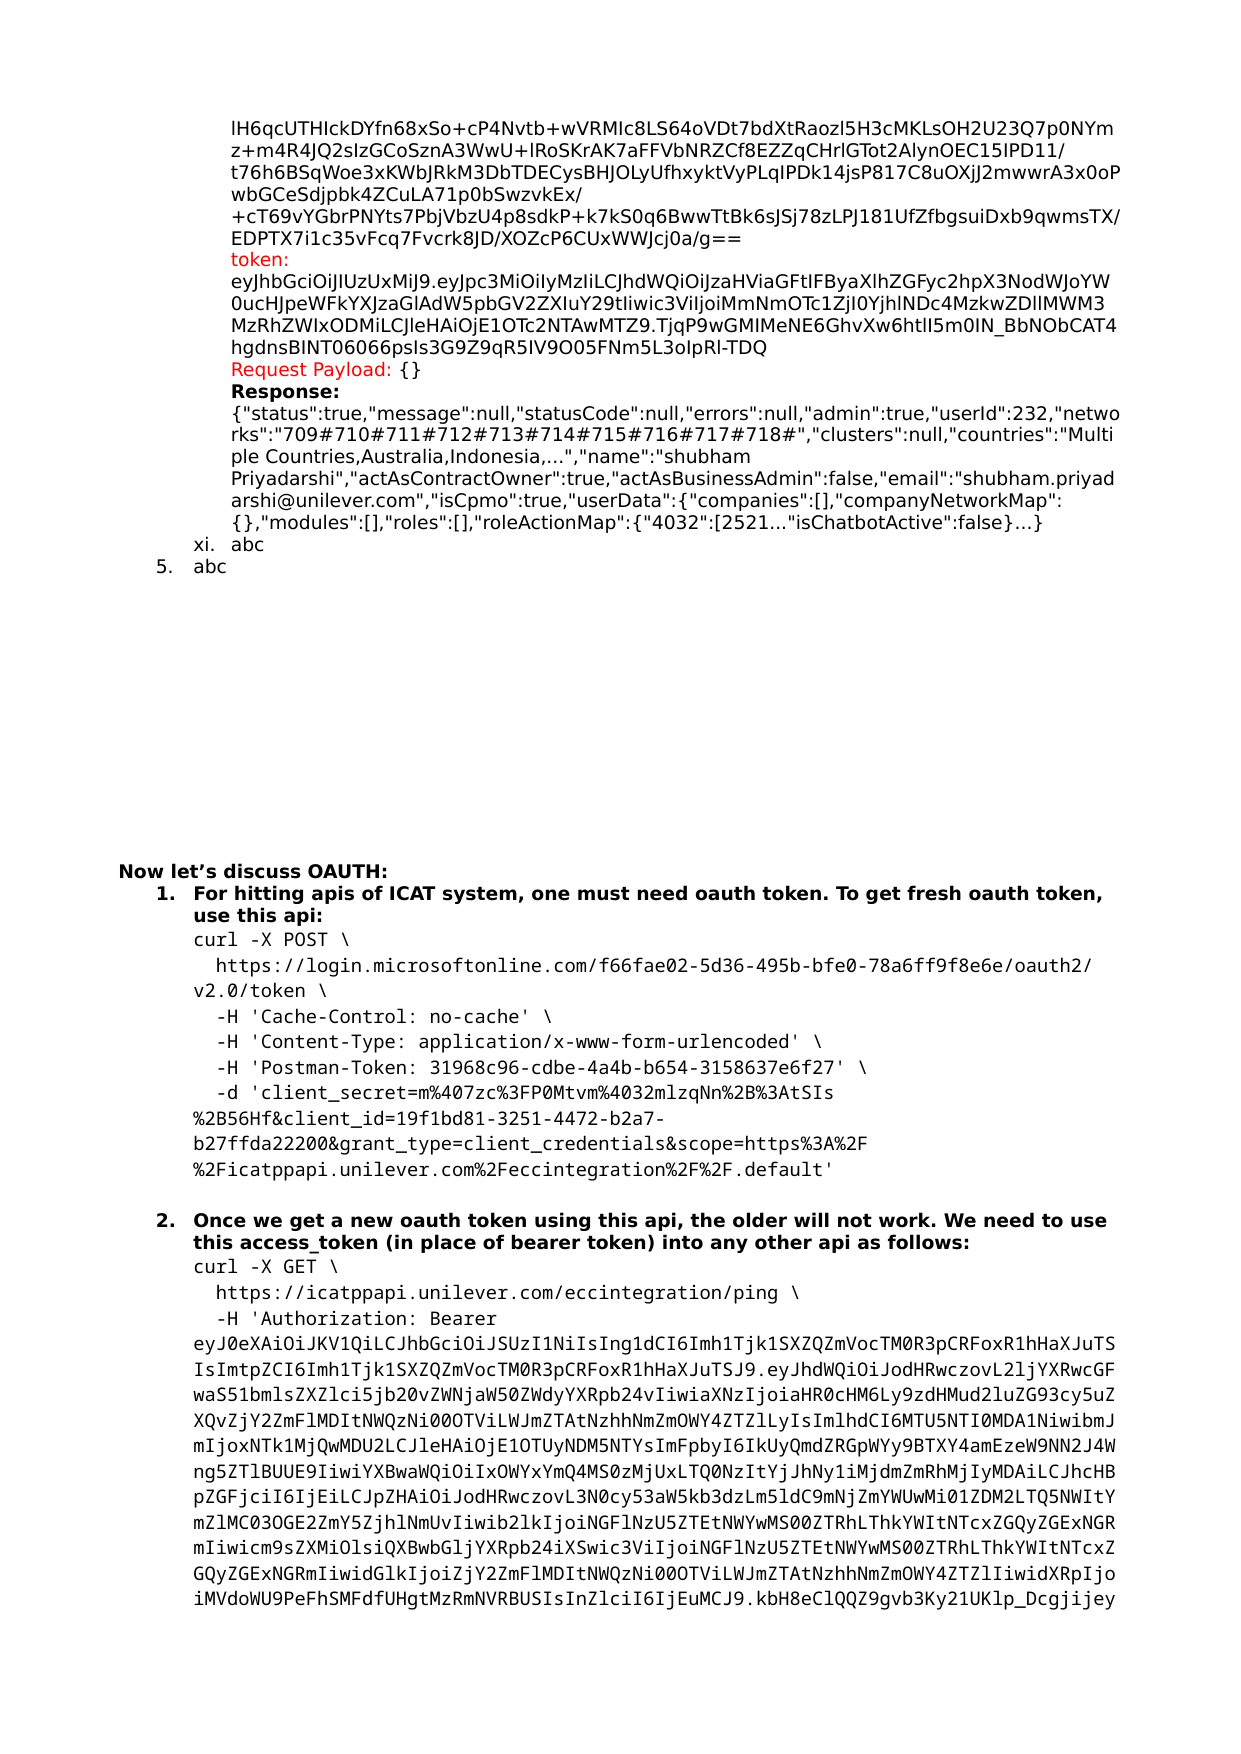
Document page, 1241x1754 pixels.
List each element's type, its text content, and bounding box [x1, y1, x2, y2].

list -H 'Cache-Control: no-cache' \ [156, 1003, 1122, 1028]
list -H 'Authorization: Bearer eyJ0eXAiOiJKV1QiLCJhbGciOiJSUzI1NiIsIng1dCI6Imh1Tjk1SXZQZmVocTM0R3pCRFoxR1hHaXJuTSIsImtpZCI6Imh1Tjk1SXZQZmVocTM0R3pCRFoxR1hHaXJuTSJ9.eyJhdWQiOiJodHRwczovL2ljYXRwcGFwaS51bmlsZXZlci5jb20vZWNjaW50ZWdyYXRpb24vIiwiaXNzIjoiaHR0cHM6Ly9zdHMud2luZG93cy5uZXQvZjY2ZmFlMDItNWQzNi00OTViLWJmZTAtNzhhNmZmOWY4ZTZlLyIsImlhdCI6MTU5NTI0MDA1NiwibmJmIjoxNTk1MjQwMDU2LCJleHAiOjE1OTUyNDM5NTYsImFpbyI6IkUyQmdZRGpWYy9BTXY4amEzeW9NN2J4Wng5ZTlBUUE9IiwiYXBwaWQiOiIxOWYxYmQ4MS0zMjUxLTQ0NzItYjJhNy1iMjdmZmRhMjIyMDAiLCJhcHBpZGFjciI6IjEiLCJpZHAiOiJodHRwczovL3N0cy53aW5kb3dzLm5ldC9mNjZmYWUwMi01ZDM2LTQ5NWItYmZlMC03OGE2ZmY5ZjhlNmUvIiwib2lkIjoiNGFlNzU5ZTEtNWYwMS00ZTRhLThkYWItNTcxZGQyZGExNGRmIiwicm9sZXMiOlsiQXBwbGljYXRpb24iXSwic3ViIjoiNGFlNzU5ZTEtNWYwMS00ZTRhLThkYWItNTcxZGQyZGExNGRmIiwidGlkIjoiZjY2ZmFlMDItNWQzNi00OTViLWJmZTAtNzhhNmZmOWY4ZTZlIiwidXRpIjoiMVdoWU9PeFhSMFdfUHgtMzRmNVRBUSIsInZlciI6IjEuMCJ9.kbH8eClQQZ9gvb3Ky21UKlp_Dcgjijey [156, 1305, 1122, 1611]
list https://login.microsoftonline.com/f66fae02-5d36-495b-bfe0-78a6ff9f8e6e/oauth2/v2.0/token \ [156, 952, 1122, 1003]
list Response: {"status":true,"message":null,"statusCode":null,"errors":null,"admin":true,"userId":232,"networks":"709#710#711#712#713#714#715#716#717#718#","clusters":null,"countries":"Multiple Countries,Australia,Indonesia,...","name":"shubham Priyadarshi","actAsContractOwner":true,"actAsBusinessAdmin":false,"email":"shubham.priyadarshi@unilever.com","isCpmo":true,"userData":{"companies":[],"companyNetworkMap":{},"modules":[],"roles":[],"roleActionMap":{"4032":[2521..."isChatbotActive":false}...} [193, 381, 1122, 534]
list For hitting apis of ICAT system, one must need oauth token. To get fresh oauth token, use this api: [156, 883, 1122, 926]
list abc [193, 534, 1122, 556]
list Request Payload: {} [193, 359, 1122, 381]
list https://icatppapi.unilever.com/eccintegration/ping \ [156, 1279, 1122, 1305]
list token: eyJhbGciOiJIUzUxMiJ9.eyJpc3MiOiIyMzIiLCJhdWQiOiJzaHViaGFtIFByaXlhZGFyc2hpX3NodWJoYW0ucHJpeWFkYXJzaGlAdW5pbGV2ZXIuY29tIiwic3ViIjoiMmNmOTc1ZjI0YjhlNDc4MzkwZDllMWM3MzRhZWIxODMiLCJleHAiOjE1OTc2NTAwMTZ9.TjqP9wGMIMeNE6GhvXw6htlI5m0IN_BbNObCAT4hgdnsBINT06066psIs3G9Z9qR5IV9O05FNm5L3oIpRl-TDQ [193, 249, 1122, 359]
list abc [156, 556, 1122, 577]
list curl -X GET \ [156, 1254, 1122, 1279]
list curl -X POST \ [156, 926, 1122, 952]
list -d 'client_secret=m%407zc%3FP0Mtvm%4032mlzqNn%2B%3AtSIs%2B56Hf&client_id=19f1bd81-3251-4472-b2a7-b27ffda22200&grant_type=client_credentials&scope=https%3A%2F%2Ficatppapi.unilever.com%2Feccintegration%2F%2F.default' [156, 1079, 1122, 1182]
text Now let’s discuss OAUTH: [118, 861, 1122, 883]
list -H 'Content-Type: application/x-www-form-urlencoded' \ [156, 1028, 1122, 1054]
list -H 'Postman-Token: 31968c96-cdbe-4a4b-b654-3158637e6f27' \ [156, 1054, 1122, 1079]
list Once we get a new oauth token using this api, the older will not work. We need to use this access_token (in place of bearer token) into any other api as follows: [156, 1210, 1122, 1254]
list lH6qcUTHIckDYfn68xSo+cP4Nvtb+wVRMIc8LS64oVDt7bdXtRaozl5H3cMKLsOH2U23Q7p0NYmz+m4R4JQ2sIzGCoSznA3WwU+lRoSKrAK7aFFVbNRZCf8EZZqCHrlGTot2AlynOEC15IPD11/t76h6BSqWoe3xKWbJRkM3DbTDECysBHJOLyUfhxyktVyPLqIPDk14jsP817C8uOXjJ2mwwrA3x0oPwbGCeSdjpbk4ZCuLA71p0bSwzvkEx/+cT69vYGbrPNYts7PbjVbzU4p8sdkP+k7kS0q6BwwTtBk6sJSj78zLPJ181UfZfbgsuiDxb9qwmsTX/EDPTX7i1c35vFcq7Fvcrk8JD/XOZcP6CUxWWJcj0a/g== [193, 118, 1122, 249]
